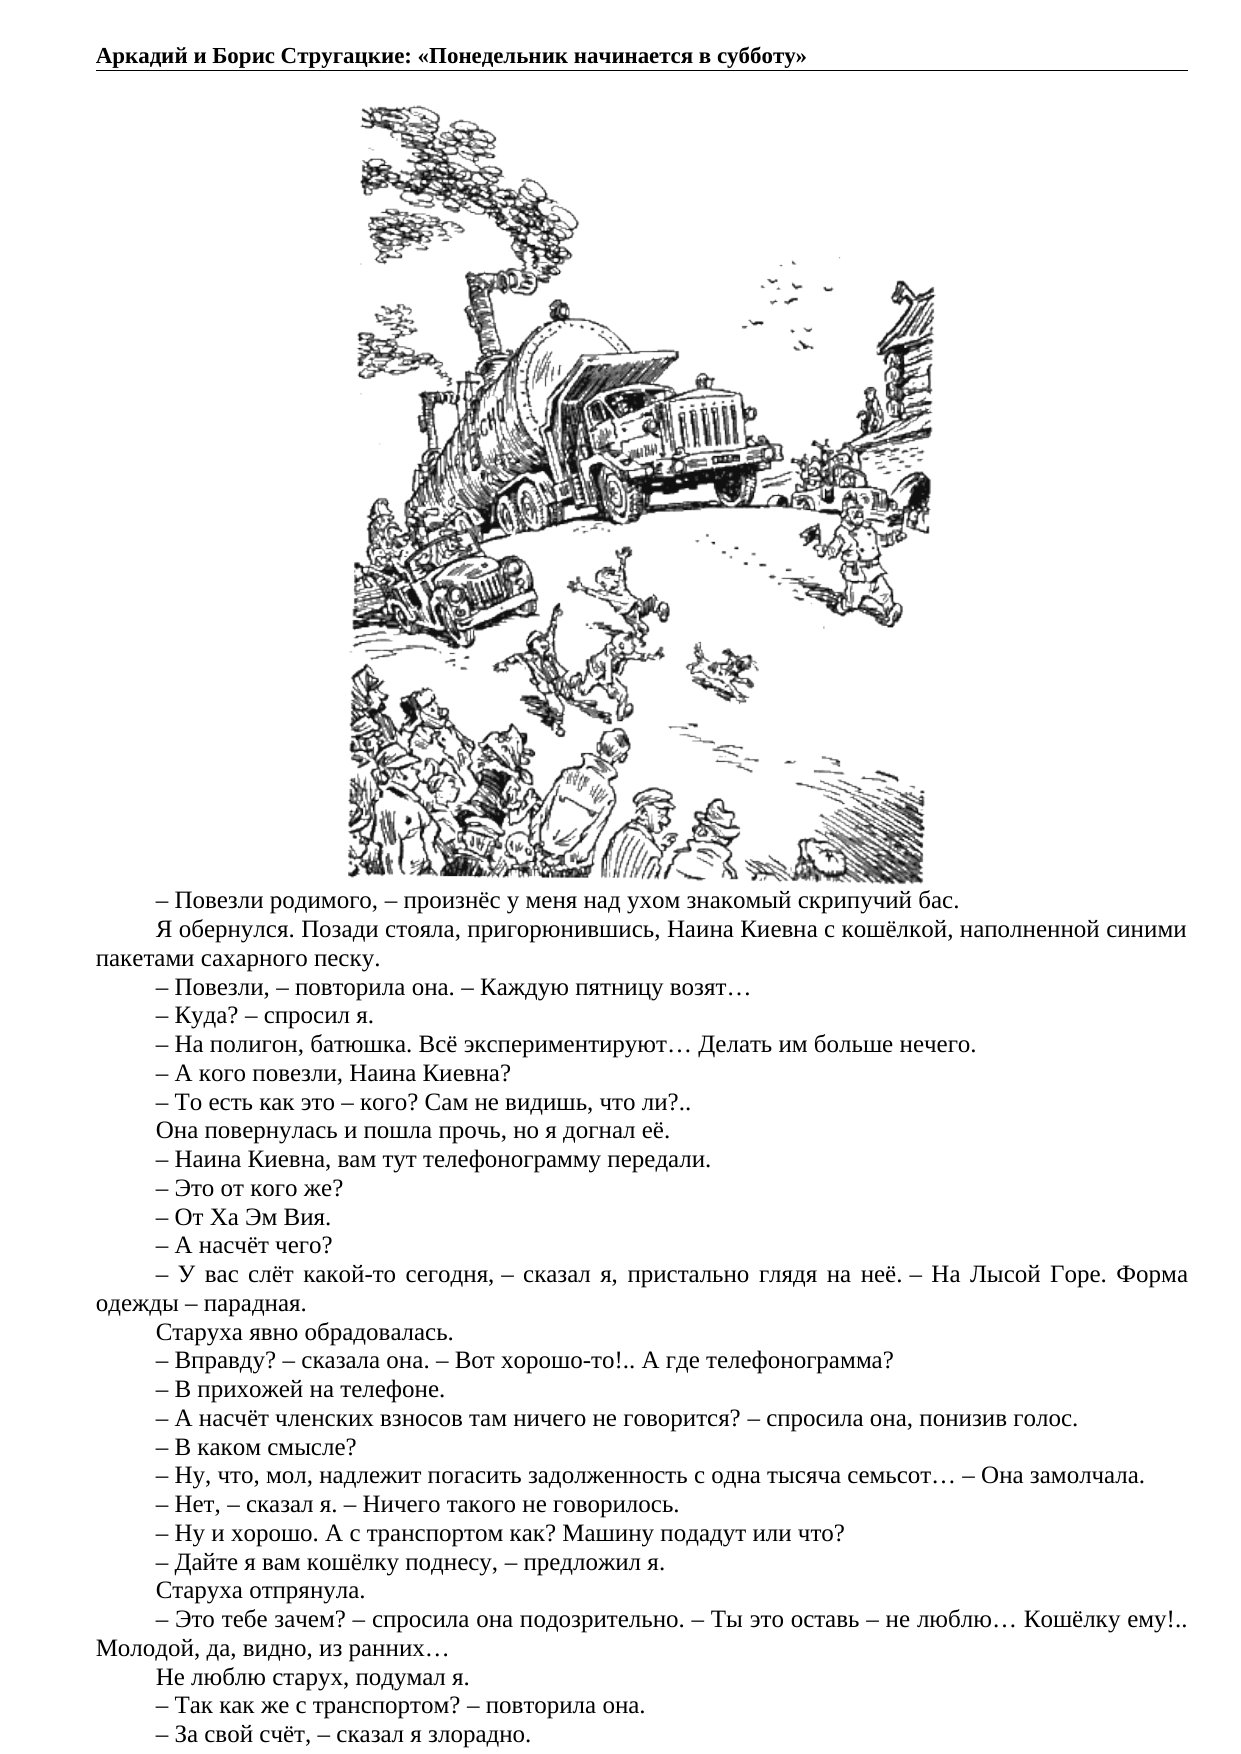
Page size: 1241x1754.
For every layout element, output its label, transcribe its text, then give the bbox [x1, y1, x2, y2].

text – За свой счёт, – сказал я злорадно. [96, 1719, 1188, 1748]
text – А насчёт членских взносов там ничего не говорится? – спросила она, понизив голос. [96, 1403, 1188, 1432]
text Я обернулся. Позади стояла, пригорюнившись, Наина Киевна с кошёлкой, наполненной синими пакетами сахарного песку. [96, 914, 1188, 972]
text – У вас слёт какой-то сегодня, – сказал я, пристально глядя на неё. – На Лысой Горе. Форма одежды – парадная. [96, 1259, 1188, 1317]
text – То есть как это – кого? Сам не видишь, что ли?.. [96, 1087, 1188, 1115]
text – Дайте я вам кошёлку поднесу, – предложил я. [96, 1547, 1188, 1575]
text Старуха отпрянула. [96, 1575, 1188, 1604]
text – Вправду? – сказала она. – Вот хорошо-то!.. А где телефонограмма? [96, 1345, 1188, 1374]
text – Ну и хорошо. А с транспортом как? Машину подадут или что? [96, 1518, 1188, 1547]
text Старуха явно обрадовалась. [96, 1317, 1188, 1345]
text Она повернулась и пошла прочь, но я догнал её. [96, 1115, 1188, 1144]
text – А кого повезли, Наина Киевна? [96, 1058, 1188, 1087]
text – На полигон, батюшка. Всё экспериментируют… Делать им больше нечего. [96, 1029, 1188, 1058]
text – Это тебе зачем? – спросила она подозрительно. – Ты это оставь – не люблю… Кошёлку ему!.. Молодой, да, видно, из ранних… [96, 1604, 1188, 1662]
text – От Ха Эм Вия. [96, 1202, 1188, 1230]
text – Ну, что, мол, надлежит погасить задолженность с одна тысяча семьсот… – Она замолчала. [96, 1460, 1188, 1489]
text – Так как же с транспортом? – повторила она. [96, 1690, 1188, 1719]
text – Это от кого же? [96, 1173, 1188, 1202]
text – Нет, – сказал я. – Ничего такого не говорилось. [96, 1489, 1188, 1518]
text – В прихожей на телефоне. [96, 1374, 1188, 1403]
text – Повезли родимого, – произнёс у меня над ухом знакомый скрипучий бас. [96, 885, 1188, 914]
text – В каком смысле? [96, 1432, 1188, 1460]
text Не люблю старух, подумал я. [96, 1662, 1188, 1690]
text – А насчёт чего? [96, 1230, 1188, 1259]
text – Наина Киевна, вам тут телефонограмму передали. [96, 1144, 1188, 1173]
text – Повезли, – повторила она. – Каждую пятницу возят… [96, 972, 1188, 1000]
text – Куда? – спросил я. [96, 1000, 1188, 1029]
